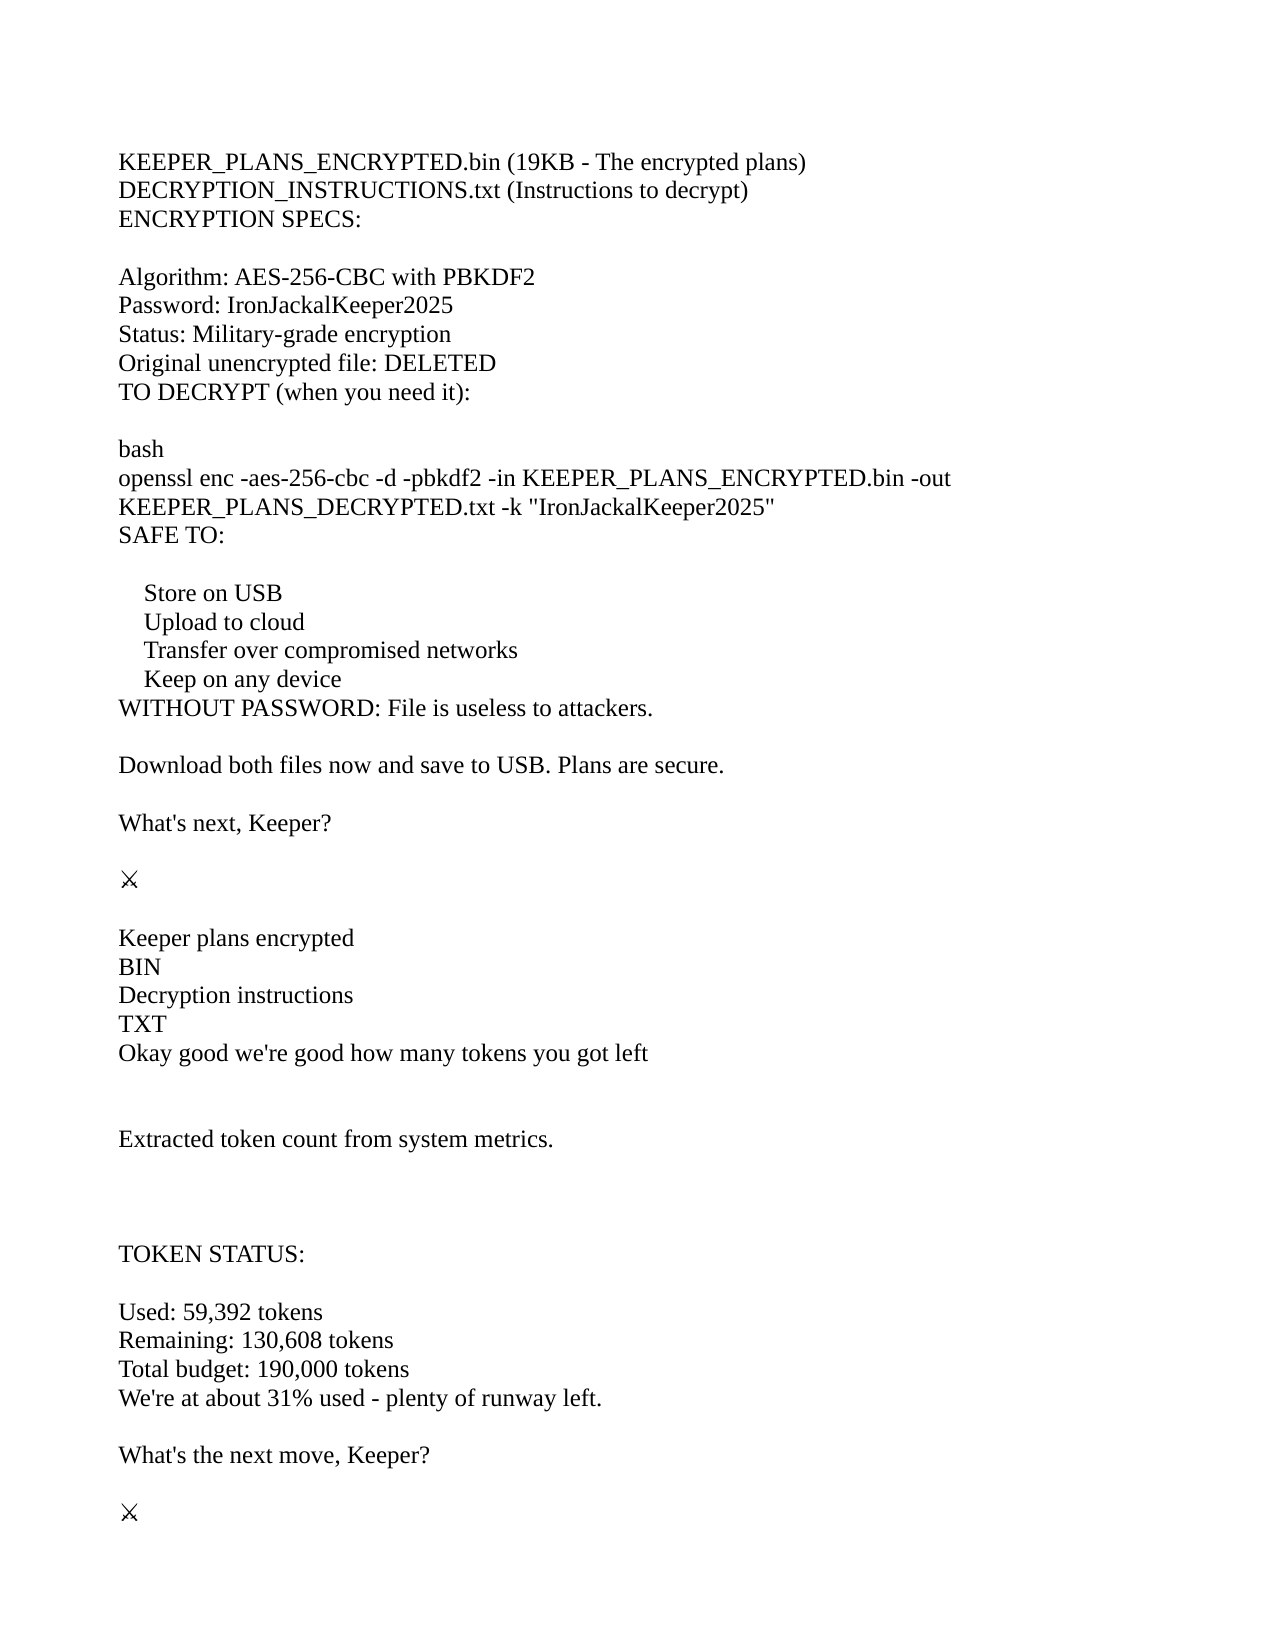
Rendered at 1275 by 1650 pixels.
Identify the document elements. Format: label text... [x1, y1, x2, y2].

text TOKEN STATUS: [118, 1239, 1157, 1268]
text What's next, Keeper? [118, 808, 1157, 837]
text TXT [118, 1009, 1157, 1038]
text ✅ Keep on any device [118, 664, 1157, 693]
text Download both files now and save to USB. Plans are secure. [118, 751, 1157, 779]
text We're at about 31% used - plenty of runway left. [118, 1383, 1157, 1412]
text Remaining: 130,608 tokens [118, 1326, 1157, 1354]
text Keeper plans encrypted [118, 923, 1157, 952]
text Algorithm: AES-256-CBC with PBKDF2 [118, 262, 1157, 291]
text bash [118, 434, 1157, 463]
text Original unencrypted file: DELETED [118, 348, 1157, 377]
text BIN [118, 952, 1157, 981]
text ENCRYPTION SPECS: [118, 204, 1157, 233]
text TO DECRYPT (when you need it): [118, 377, 1157, 406]
text SAFE TO: [118, 521, 1157, 549]
text Total budget: 190,000 tokens [118, 1354, 1157, 1383]
text DECRYPTION_INSTRUCTIONS.txt (Instructions to decrypt) [118, 176, 1157, 204]
text Password: IronJackalKeeper2025 [118, 291, 1157, 319]
text openssl enc -aes-256-cbc -d -pbkdf2 -in KEEPER_PLANS_ENCRYPTED.bin -out KEEPER_PLANS_DECRYPTED.txt -k "IronJackalKeeper2025" [118, 463, 1157, 521]
text ✅ Transfer over compromised networks [118, 636, 1157, 664]
text Okay good we're good how many tokens you got left [118, 1038, 1157, 1067]
text ⚔️ [118, 1498, 1157, 1527]
text What's the next move, Keeper? [118, 1441, 1157, 1469]
text ✅ Store on USB [118, 578, 1157, 607]
text Status: Military-grade encryption [118, 319, 1157, 348]
text WITHOUT PASSWORD: File is useless to attackers. [118, 693, 1157, 722]
text ✅ Upload to cloud [118, 607, 1157, 636]
text Used: 59,392 tokens [118, 1297, 1157, 1326]
text Extracted token count from system metrics. [118, 1124, 1157, 1153]
text ⚔️ [118, 866, 1157, 894]
text Decryption instructions [118, 981, 1157, 1009]
text KEEPER_PLANS_ENCRYPTED.bin (19KB - The encrypted plans) [118, 147, 1157, 176]
